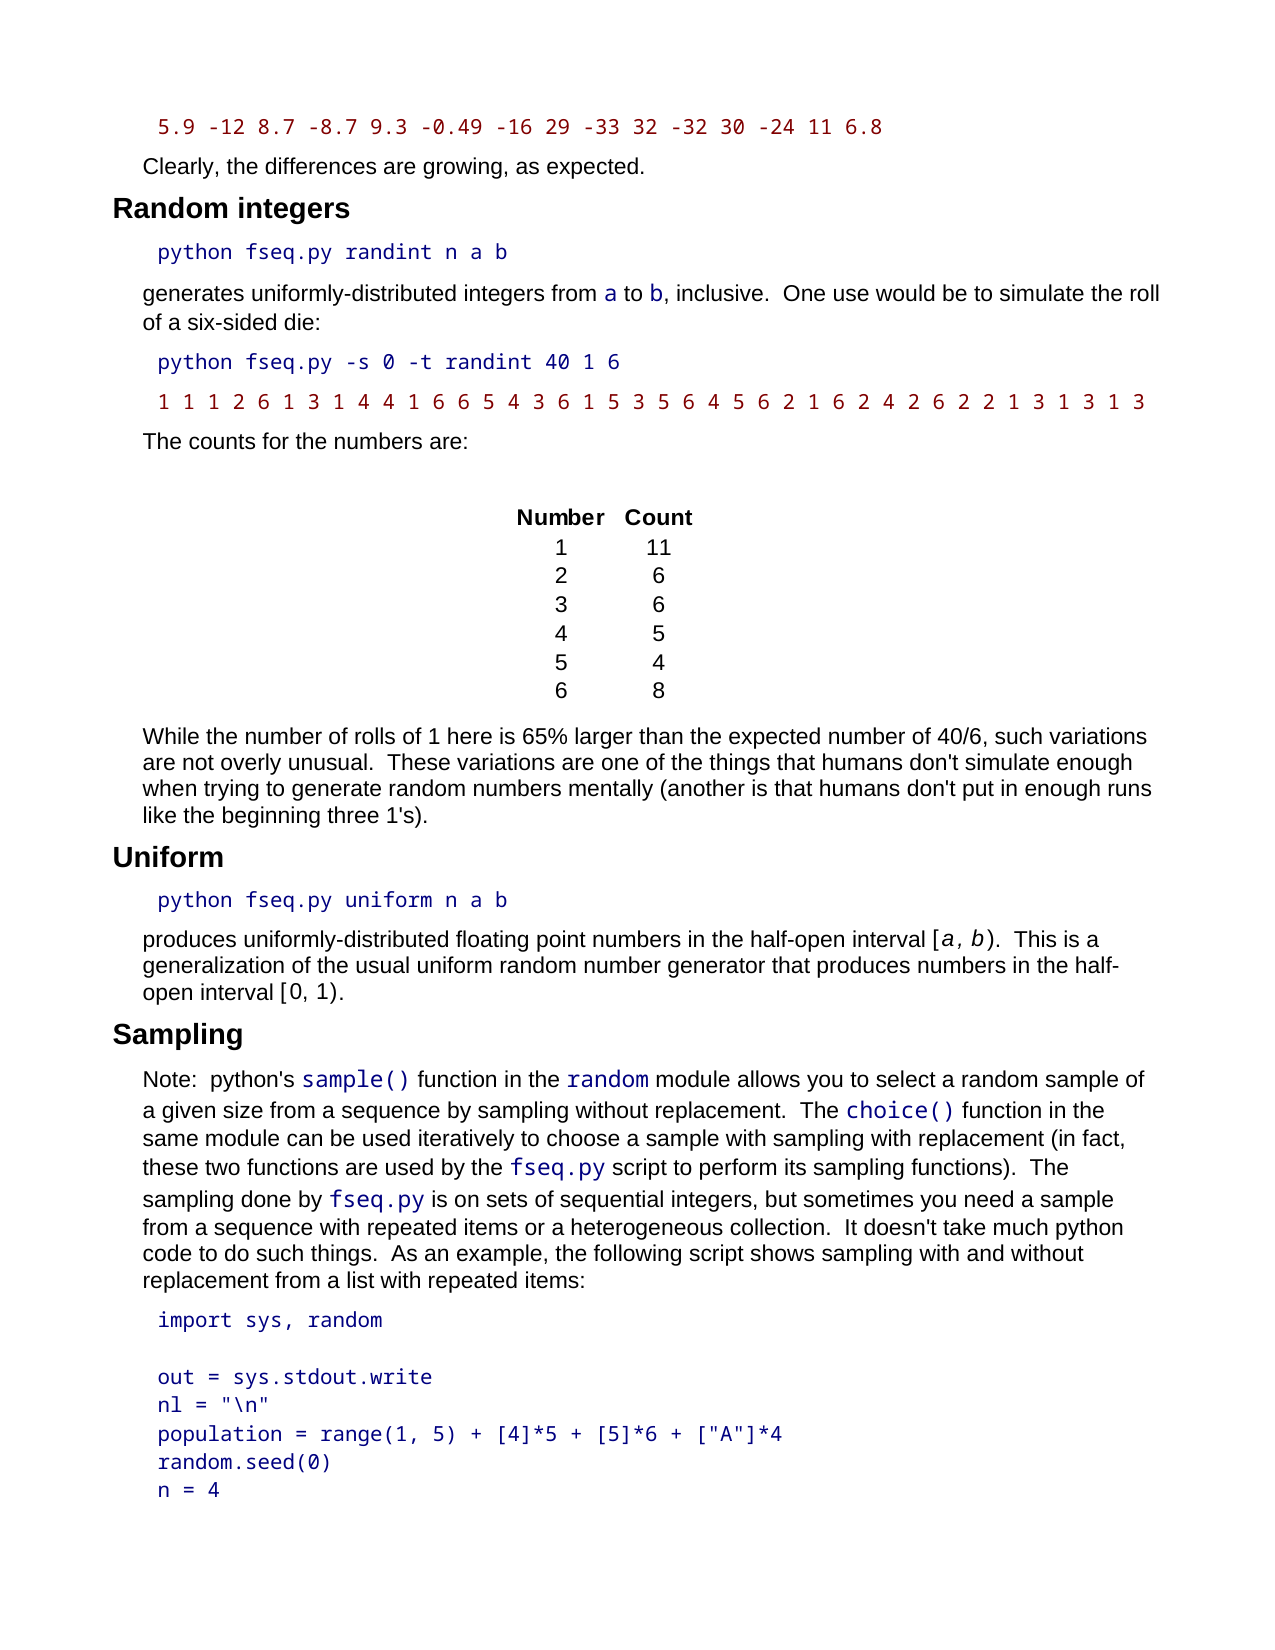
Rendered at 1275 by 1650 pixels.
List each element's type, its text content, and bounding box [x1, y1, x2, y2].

text generates uniformly-distributed integers from a to b, inclusive. One use would be to simulate the roll of a six-sided die: [142, 277, 1162, 335]
text random.seed(0) [157, 1447, 1162, 1476]
text The counts for the numbers are: [142, 428, 1162, 454]
text python fseq.py uniform n a b [157, 886, 1162, 914]
text out = sys.stdout.write [157, 1362, 1162, 1390]
subtitle Random integers [112, 191, 1162, 225]
text produces uniformly-distributed floating point numbers in the half-open interval . This is a generalization of the usual uniform random number generator that produces numbers in the half-open interval . [142, 926, 1162, 1005]
text nl = "\n" [157, 1390, 1162, 1419]
text python fseq.py randint n a b [157, 237, 1162, 265]
subtitle Uniform [112, 840, 1162, 873]
subtitle Sampling [112, 1017, 1162, 1051]
text import sys, random [157, 1305, 1162, 1333]
text Clearly, the differences are growing, as expected. [142, 153, 1162, 179]
text python fseq.py -s 0 -t randint 40 1 6 [157, 347, 1162, 375]
text While the number of rolls of 1 here is 65% larger than the expected number of 40/6, such variations are not overly unusual. These variations are one of the things that humans don't simulate enough when trying to generate random numbers mentally (another is that humans don't put in enough runs like the beginning three 1's). [142, 504, 1162, 828]
text n = 4 [157, 1476, 1162, 1504]
text 5.9 -12 8.7 -8.7 9.3 -0.49 -16 29 -33 32 -32 30 -24 11 6.8 [157, 112, 1162, 141]
text population = range(1, 5) + [4]*5 + [5]*6 + ["A"]*4 [157, 1419, 1162, 1447]
text 1 1 1 2 6 1 3 1 4 4 1 6 6 5 4 3 6 1 5 3 5 6 4 5 6 2 1 6 2 4 2 6 2 2 1 3 1 3 1 3 [157, 387, 1162, 416]
text Note: python's sample() function in the random module allows you to select a random sample of a given size from a sequence by sampling without replacement. The choice() function in the same module can be used iteratively to choose a sample with sampling with replacement (in fact, these two functions are used by the fseq.py script to perform its sampling functions). The sampling done by fseq.py is on sets of sequential integers, but sometimes you need a sample from a sequence with repeated items or a heterogeneous collection. It doesn't take much python code to do such things. As an example, the following script shows sampling with and without replacement from a list with repeated items: [142, 1062, 1162, 1293]
